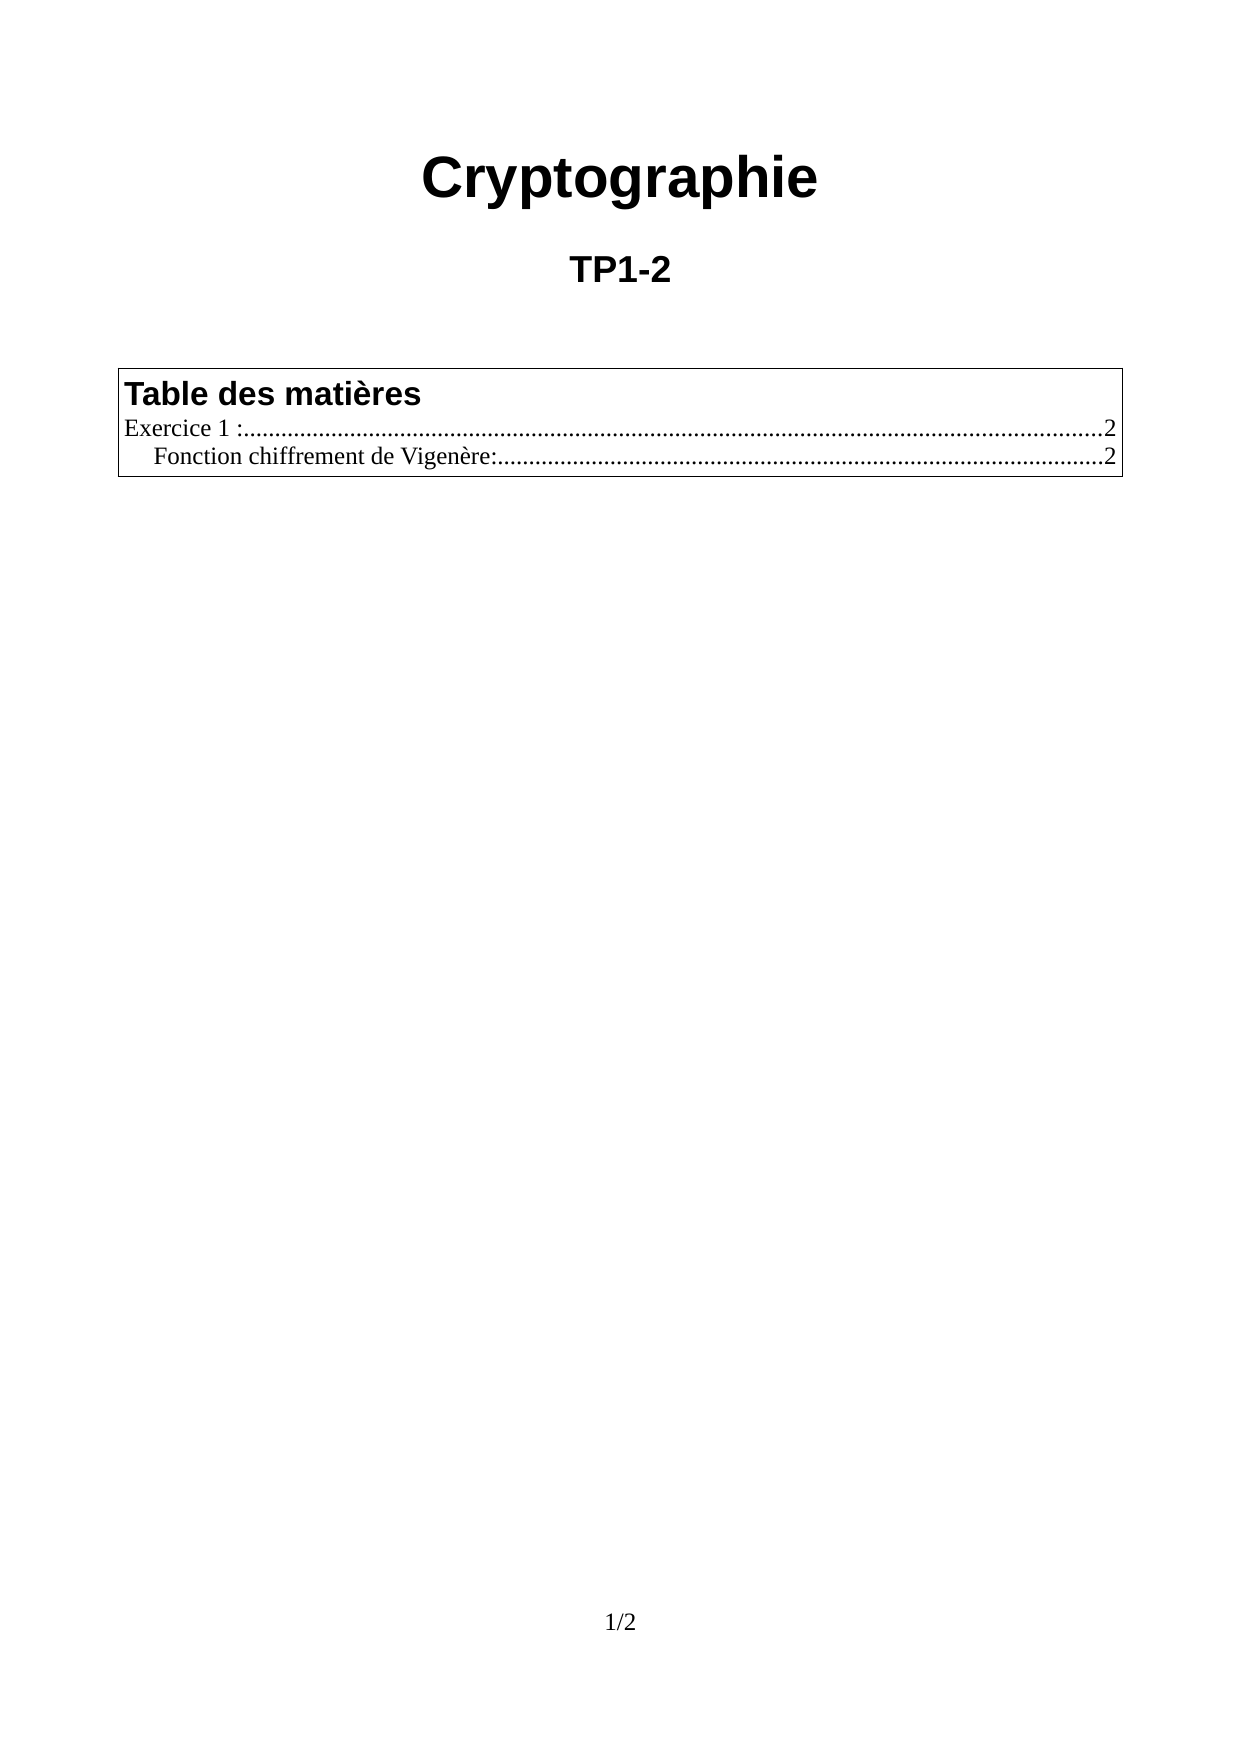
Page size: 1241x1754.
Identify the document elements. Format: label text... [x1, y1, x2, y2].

title TP1-2 [118, 248, 1122, 291]
title Cryptographie [118, 143, 1122, 210]
table_header Table des matières Exercice 1 : 2 Fonction chiffrement de Vigenère: 2 [119, 369, 1122, 476]
